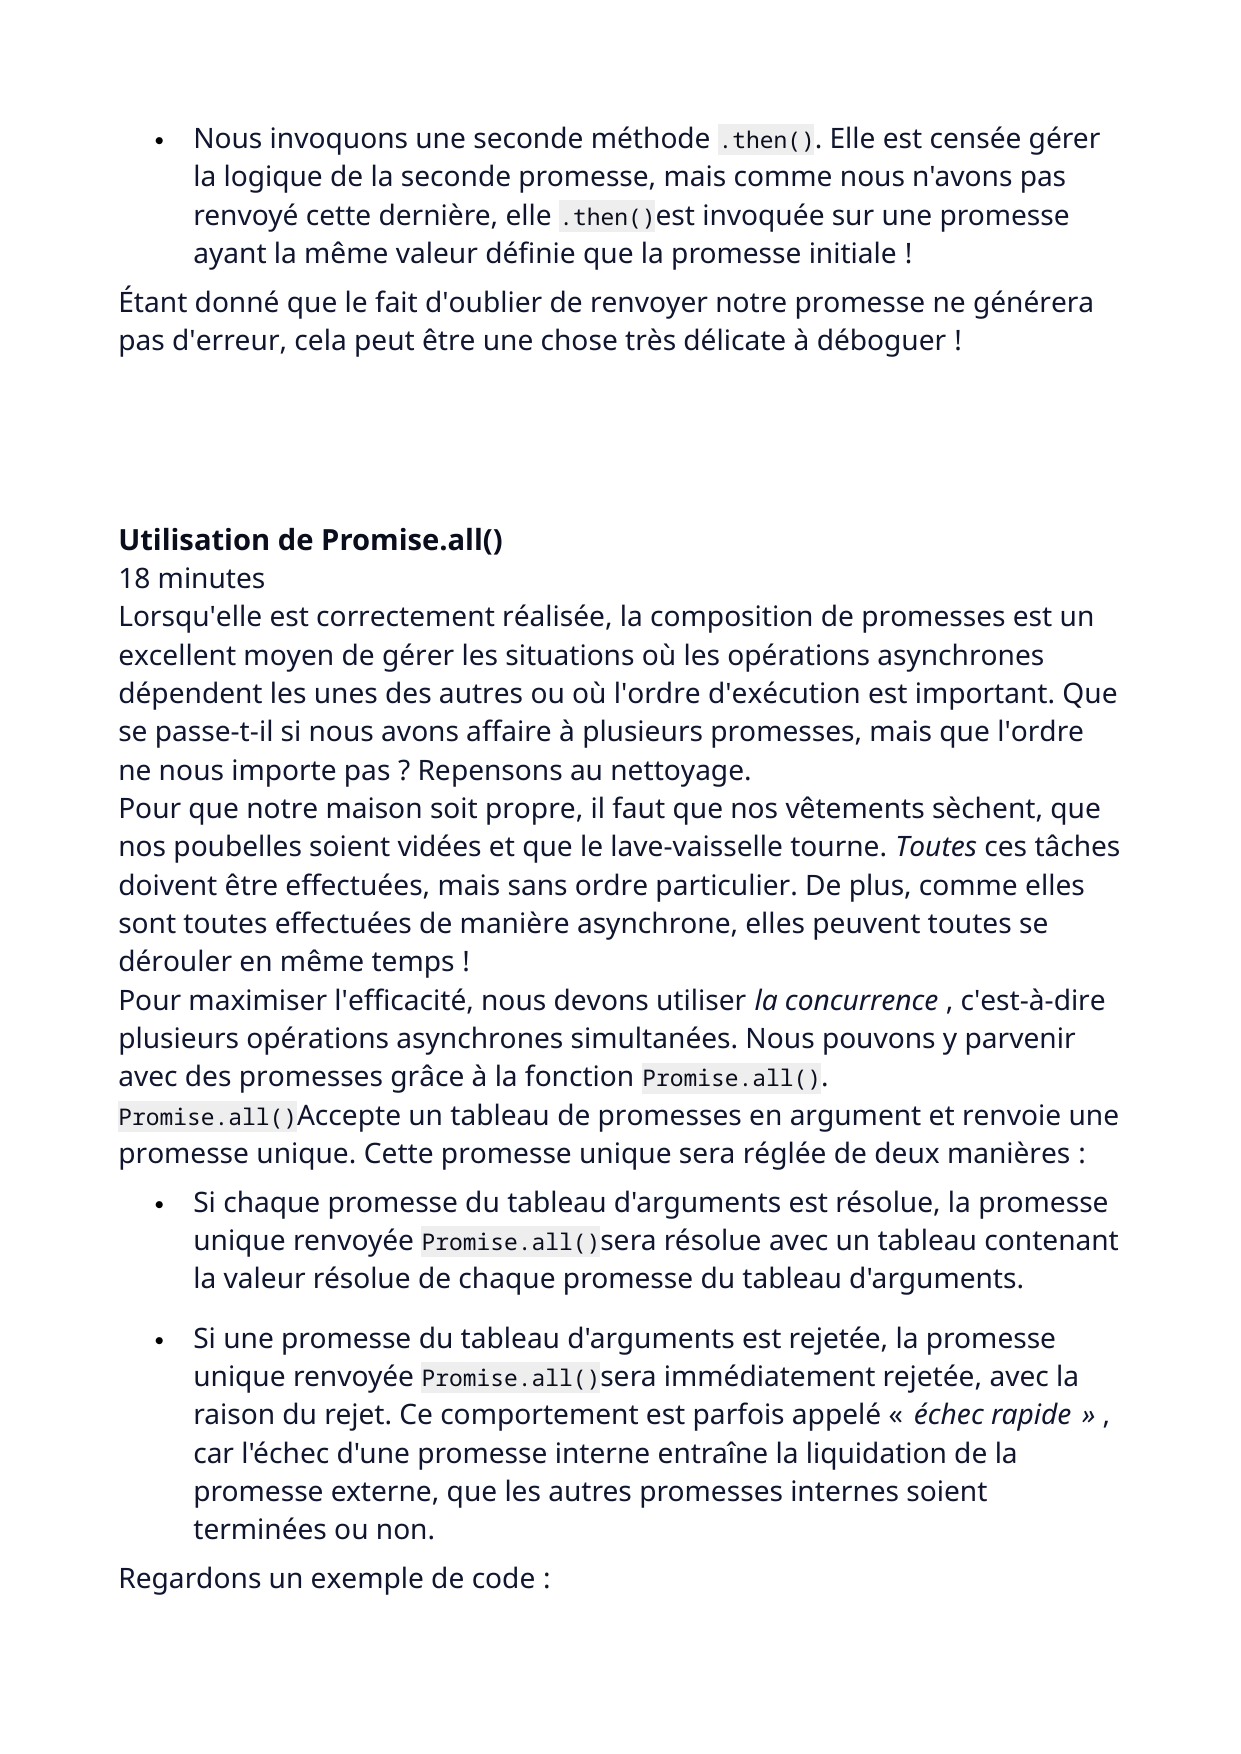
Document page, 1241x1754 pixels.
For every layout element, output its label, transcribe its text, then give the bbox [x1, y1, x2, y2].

subtitle Utilisation de Promise.all() [118, 519, 1122, 558]
list Si une promesse du tableau d'arguments est rejetée, la promesse unique renvoyée Promise.all()sera immédiatement rejetée, avec la raison du rejet. Ce comportement est parfois appelé « échec rapide » , car l'échec d'une promesse interne entraîne la liquidation de la promesse externe, que les autres promesses internes soient terminées ou non. [156, 1318, 1122, 1548]
text 18 minutes [118, 558, 1122, 597]
text Lorsqu'elle est correctement réalisée, la composition de promesses est un excellent moyen de gérer les situations où les opérations asynchrones dépendent les unes des autres ou où l'ordre d'exécution est important. Que se passe-t-il si nous avons affaire à plusieurs promesses, mais que l'ordre ne nous importe pas ? Repensons au nettoyage. [118, 597, 1122, 788]
text Pour que notre maison soit propre, il faut que nos vêtements sèchent, que nos poubelles soient vidées et que le lave-vaisselle tourne. Toutes ces tâches doivent être effectuées, mais sans ordre particulier. De plus, comme elles sont toutes effectuées de manière asynchrone, elles peuvent toutes se dérouler en même temps ! [118, 788, 1122, 980]
list Si chaque promesse du tableau d'arguments est résolue, la promesse unique renvoyée Promise.all()sera résolue avec un tableau contenant la valeur résolue de chaque promesse du tableau d'arguments. [156, 1182, 1122, 1297]
text Promise.all()Accepte un tableau de promesses en argument et renvoie une promesse unique. Cette promesse unique sera réglée de deux manières : [118, 1095, 1122, 1172]
list Nous invoquons une seconde méthode .then(). Elle est censée gérer la logique de la seconde promesse, mais comme nous n'avons pas renvoyé cette dernière, elle .then()est invoquée sur une promesse ayant la même valeur définie que la promesse initiale ! [156, 118, 1122, 271]
text Pour maximiser l'efficacité, nous devons utiliser la concurrence , c'est-à-dire plusieurs opérations asynchrones simultanées. Nous pouvons y parvenir avec des promesses grâce à la fonction Promise.all(). [118, 980, 1122, 1095]
text Étant donné que le fait d'oublier de renvoyer notre promesse ne générera pas d'erreur, cela peut être une chose très délicate à déboguer ! [118, 282, 1122, 358]
text Regardons un exemple de code : [118, 1558, 1122, 1597]
